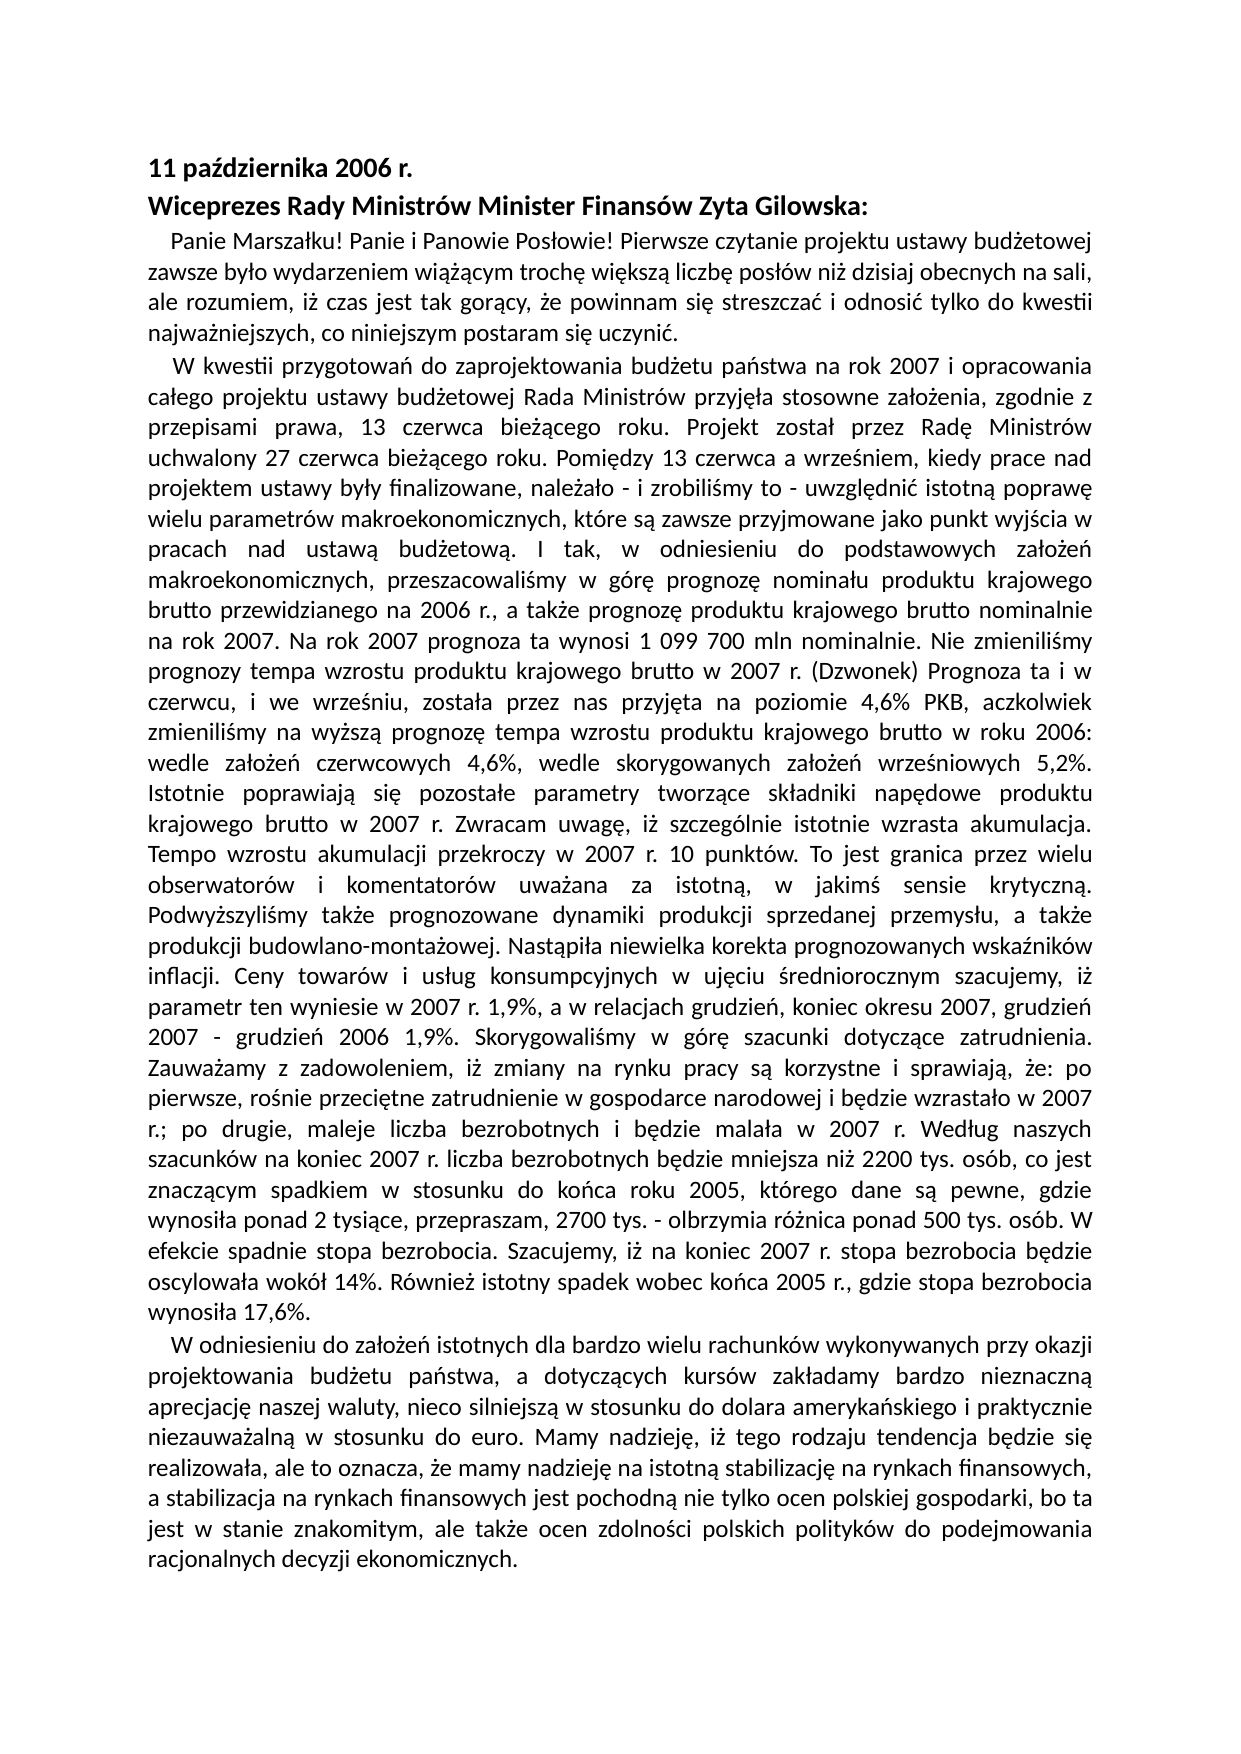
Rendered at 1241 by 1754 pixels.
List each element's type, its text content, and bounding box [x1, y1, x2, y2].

text Wiceprezes Rady Ministrów Minister Finansów Zyta Gilowska: [148, 188, 1093, 222]
text 11 października 2006 r. [148, 151, 1093, 185]
text Panie Marszałku! Panie i Panowie Posłowie! Pierwsze czytanie projektu ustawy budżetowej zawsze było wydarzeniem wiążącym trochę większą liczbę posłów niż dzisiaj obecnych na sali, ale rozumiem, iż czas jest tak gorący, że powinnam się streszczać i odnosić tylko do kwestii najważniejszych, co niniejszym postaram się uczynić. [148, 225, 1093, 347]
text W kwestii przygotowań do zaprojektowania budżetu państwa na rok 2007 i opracowania całego projektu ustawy budżetowej Rada Ministrów przyjęła stosowne założenia, zgodnie z przepisami prawa, 13 czerwca bieżącego roku. Projekt został przez Radę Ministrów uchwalony 27 czerwca bieżącego roku. Pomiędzy 13 czerwca a wrześniem, kiedy prace nad projektem ustawy były finalizowane, należało - i zrobiliśmy to - uwzględnić istotną poprawę wielu parametrów makroekonomicznych, które są zawsze przyjmowane jako punkt wyjścia w pracach nad ustawą budżetową. I tak, w odniesieniu do podstawowych założeń makroekonomicznych, przeszacowaliśmy w górę prognozę nominału produktu krajowego brutto przewidzianego na 2006 r., a także prognozę produktu krajowego brutto nominalnie na rok 2007. Na rok 2007 prognoza ta wynosi 1 099 700 mln nominalnie. Nie zmieniliśmy prognozy tempa wzrostu produktu krajowego brutto w 2007 r. (Dzwonek) Prognoza ta i w czerwcu, i we wrześniu, została przez nas przyjęta na poziomie 4,6% PKB, aczkolwiek zmieniliśmy na wyższą prognozę tempa wzrostu produktu krajowego brutto w roku 2006: wedle założeń czerwcowych 4,6%, wedle skorygowanych założeń wrześniowych 5,2%. Istotnie poprawiają się pozostałe parametry tworzące składniki napędowe produktu krajowego brutto w 2007 r. Zwracam uwagę, iż szczególnie istotnie wzrasta akumulacja. Tempo wzrostu akumulacji przekroczy w 2007 r. 10 punktów. To jest granica przez wielu obserwatorów i komentatorów uważana za istotną, w jakimś sensie krytyczną. Podwyższyliśmy także prognozowane dynamiki produkcji sprzedanej przemysłu, a także produkcji budowlano-montażowej. Nastąpiła niewielka korekta prognozowanych wskaźników inflacji. Ceny towarów i usług konsumpcyjnych w ujęciu średniorocznym szacujemy, iż parametr ten wyniesie w 2007 r. 1,9%, a w relacjach grudzień, koniec okresu 2007, grudzień 2007 - grudzień 2006 1,9%. Skorygowaliśmy w górę szacunki dotyczące zatrudnienia. Zauważamy z zadowoleniem, iż zmiany na rynku pracy są korzystne i sprawiają, że: po pierwsze, rośnie przeciętne zatrudnienie w gospodarce narodowej i będzie wzrastało w 2007 r.; po drugie, maleje liczba bezrobotnych i będzie malała w 2007 r. Według naszych szacunków na koniec 2007 r. liczba bezrobotnych będzie mniejsza niż 2200 tys. osób, co jest znaczącym spadkiem w stosunku do końca roku 2005, którego dane są pewne, gdzie wynosiła ponad 2 tysiące, przepraszam, 2700 tys. - olbrzymia różnica ponad 500 tys. osób. W efekcie spadnie stopa bezrobocia. Szacujemy, iż na koniec 2007 r. stopa bezrobocia będzie oscylowała wokół 14%. Również istotny spadek wobec końca 2005 r., gdzie stopa bezrobocia wynosiła 17,6%. [148, 350, 1093, 1327]
text W odniesieniu do założeń istotnych dla bardzo wielu rachunków wykonywanych przy okazji projektowania budżetu państwa, a dotyczących kursów zakładamy bardzo nieznaczną aprecjację naszej waluty, nieco silniejszą w stosunku do dolara amerykańskiego i praktycznie niezauważalną w stosunku do euro. Mamy nadzieję, iż tego rodzaju tendencja będzie się realizowała, ale to oznacza, że mamy nadzieję na istotną stabilizację na rynkach finansowych, a stabilizacja na rynkach finansowych jest pochodną nie tylko ocen polskiej gospodarki, bo ta jest w stanie znakomitym, ale także ocen zdolności polskich polityków do podejmowania racjonalnych decyzji ekonomicznych. [148, 1330, 1093, 1574]
